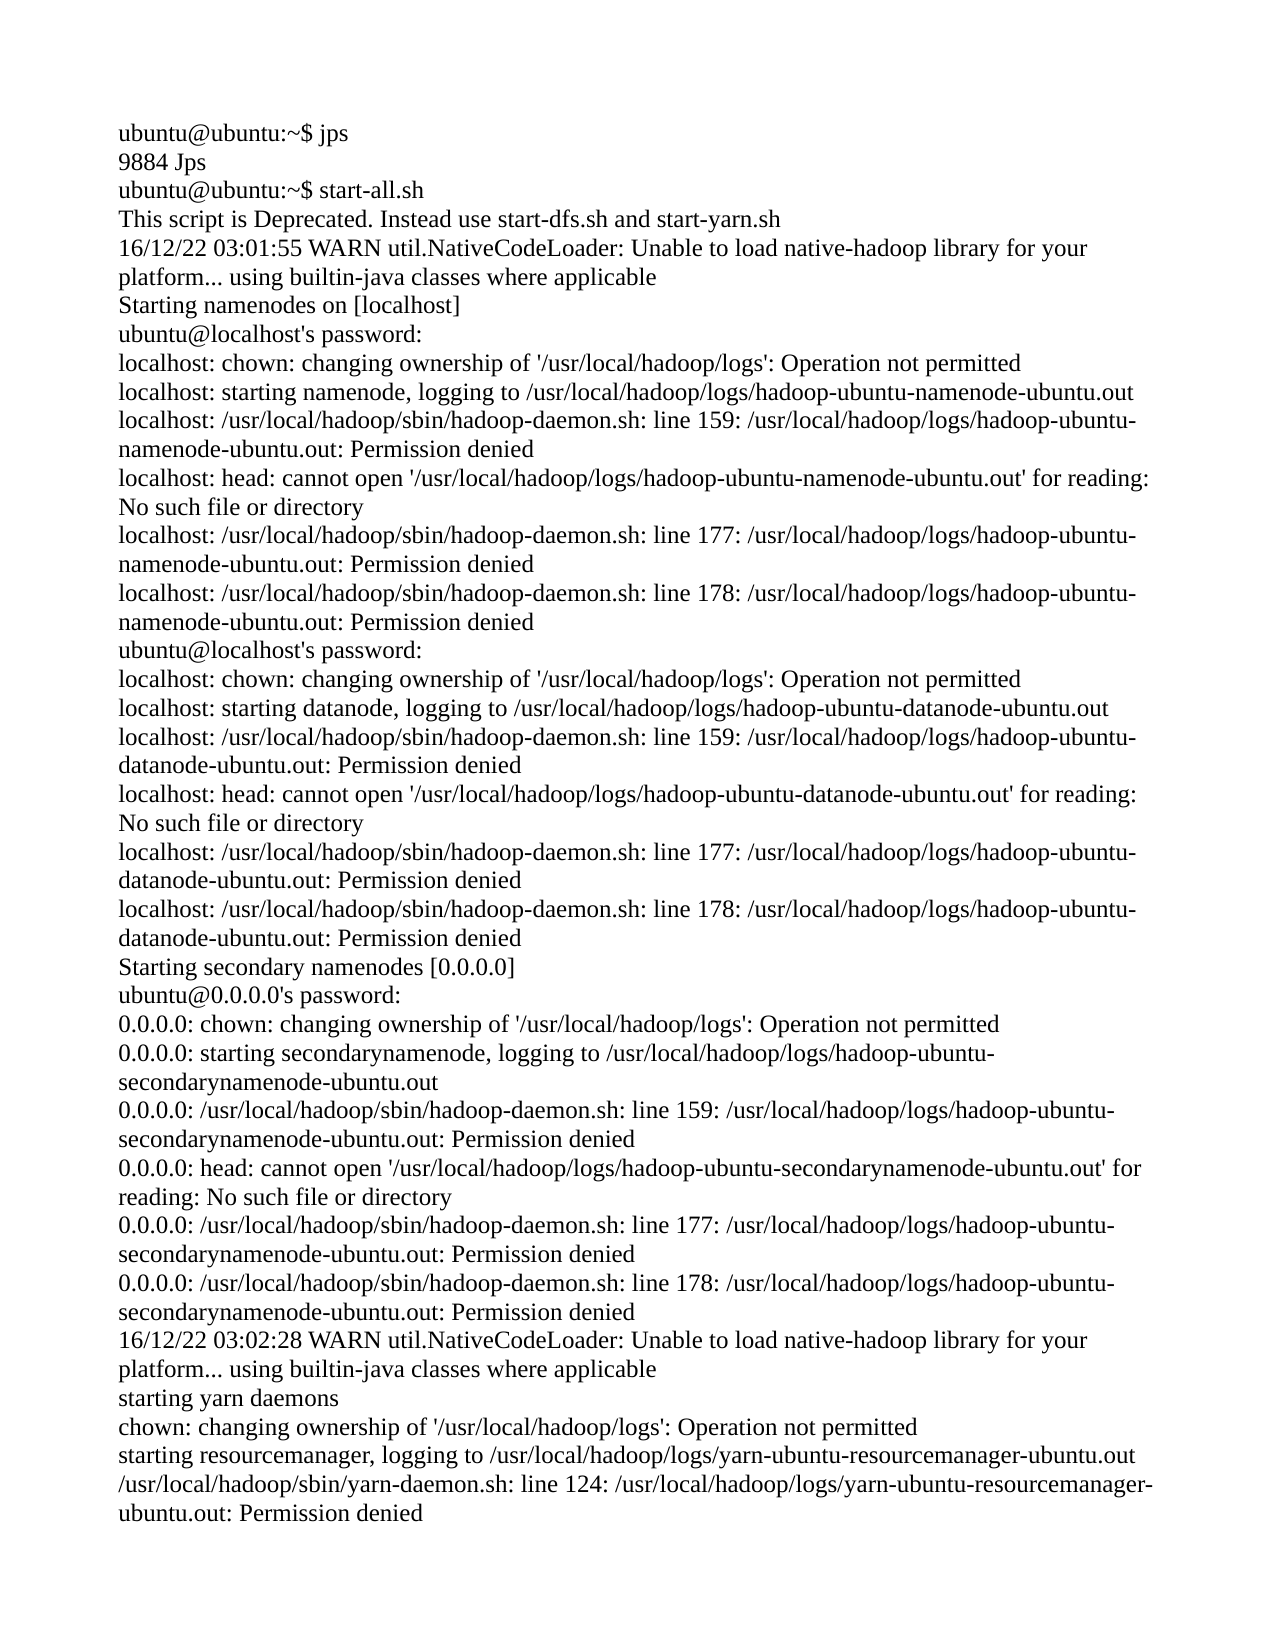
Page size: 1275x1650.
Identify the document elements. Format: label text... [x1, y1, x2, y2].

text starting yarn daemons [118, 1383, 1157, 1412]
text 16/12/22 03:01:55 WARN util.NativeCodeLoader: Unable to load native-hadoop library for your platform... using builtin-java classes where applicable [118, 233, 1157, 291]
text Starting namenodes on [localhost] [118, 291, 1157, 319]
text 16/12/22 03:02:28 WARN util.NativeCodeLoader: Unable to load native-hadoop library for your platform... using builtin-java classes where applicable [118, 1326, 1157, 1383]
text 0.0.0.0: head: cannot open '/usr/local/hadoop/logs/hadoop-ubuntu-secondarynamenode-ubuntu.out' for reading: No such file or directory [118, 1153, 1157, 1211]
text localhost: head: cannot open '/usr/local/hadoop/logs/hadoop-ubuntu-namenode-ubuntu.out' for reading: No such file or directory [118, 463, 1157, 521]
text 0.0.0.0: chown: changing ownership of '/usr/local/hadoop/logs': Operation not permitted [118, 1009, 1157, 1038]
text localhost: /usr/local/hadoop/sbin/hadoop-daemon.sh: line 159: /usr/local/hadoop/logs/hadoop-ubuntu-datanode-ubuntu.out: Permission denied [118, 722, 1157, 779]
text ubuntu@localhost's password: [118, 636, 1157, 664]
text localhost: /usr/local/hadoop/sbin/hadoop-daemon.sh: line 178: /usr/local/hadoop/logs/hadoop-ubuntu-datanode-ubuntu.out: Permission denied [118, 894, 1157, 952]
text localhost: chown: changing ownership of '/usr/local/hadoop/logs': Operation not permitted [118, 664, 1157, 693]
text localhost: /usr/local/hadoop/sbin/hadoop-daemon.sh: line 178: /usr/local/hadoop/logs/hadoop-ubuntu-namenode-ubuntu.out: Permission denied [118, 578, 1157, 636]
text ubuntu@localhost's password: [118, 319, 1157, 348]
text Starting secondary namenodes [0.0.0.0] [118, 952, 1157, 981]
text 0.0.0.0: starting secondarynamenode, logging to /usr/local/hadoop/logs/hadoop-ubuntu-secondarynamenode-ubuntu.out [118, 1038, 1157, 1096]
text 0.0.0.0: /usr/local/hadoop/sbin/hadoop-daemon.sh: line 159: /usr/local/hadoop/logs/hadoop-ubuntu-secondarynamenode-ubuntu.out: Permission denied [118, 1096, 1157, 1153]
text 0.0.0.0: /usr/local/hadoop/sbin/hadoop-daemon.sh: line 177: /usr/local/hadoop/logs/hadoop-ubuntu-secondarynamenode-ubuntu.out: Permission denied [118, 1211, 1157, 1268]
text 0.0.0.0: /usr/local/hadoop/sbin/hadoop-daemon.sh: line 178: /usr/local/hadoop/logs/hadoop-ubuntu-secondarynamenode-ubuntu.out: Permission denied [118, 1268, 1157, 1326]
text ubuntu@ubuntu:~$ start-all.sh [118, 176, 1157, 204]
text chown: changing ownership of '/usr/local/hadoop/logs': Operation not permitted [118, 1412, 1157, 1441]
text ubuntu@ubuntu:~$ jps [118, 118, 1157, 147]
text localhost: head: cannot open '/usr/local/hadoop/logs/hadoop-ubuntu-datanode-ubuntu.out' for reading: No such file or directory [118, 779, 1157, 837]
text This script is Deprecated. Instead use start-dfs.sh and start-yarn.sh [118, 204, 1157, 233]
text localhost: starting namenode, logging to /usr/local/hadoop/logs/hadoop-ubuntu-namenode-ubuntu.out [118, 377, 1157, 406]
text 9884 Jps [118, 147, 1157, 176]
text localhost: starting datanode, logging to /usr/local/hadoop/logs/hadoop-ubuntu-datanode-ubuntu.out [118, 693, 1157, 722]
text localhost: chown: changing ownership of '/usr/local/hadoop/logs': Operation not permitted [118, 348, 1157, 377]
text starting resourcemanager, logging to /usr/local/hadoop/logs/yarn-ubuntu-resourcemanager-ubuntu.out [118, 1441, 1157, 1469]
text localhost: /usr/local/hadoop/sbin/hadoop-daemon.sh: line 177: /usr/local/hadoop/logs/hadoop-ubuntu-datanode-ubuntu.out: Permission denied [118, 837, 1157, 894]
text localhost: /usr/local/hadoop/sbin/hadoop-daemon.sh: line 177: /usr/local/hadoop/logs/hadoop-ubuntu-namenode-ubuntu.out: Permission denied [118, 521, 1157, 578]
text localhost: /usr/local/hadoop/sbin/hadoop-daemon.sh: line 159: /usr/local/hadoop/logs/hadoop-ubuntu-namenode-ubuntu.out: Permission denied [118, 406, 1157, 463]
text /usr/local/hadoop/sbin/yarn-daemon.sh: line 124: /usr/local/hadoop/logs/yarn-ubuntu-resourcemanager-ubuntu.out: Permission denied [118, 1469, 1157, 1527]
text ubuntu@0.0.0.0's password: [118, 981, 1157, 1009]
